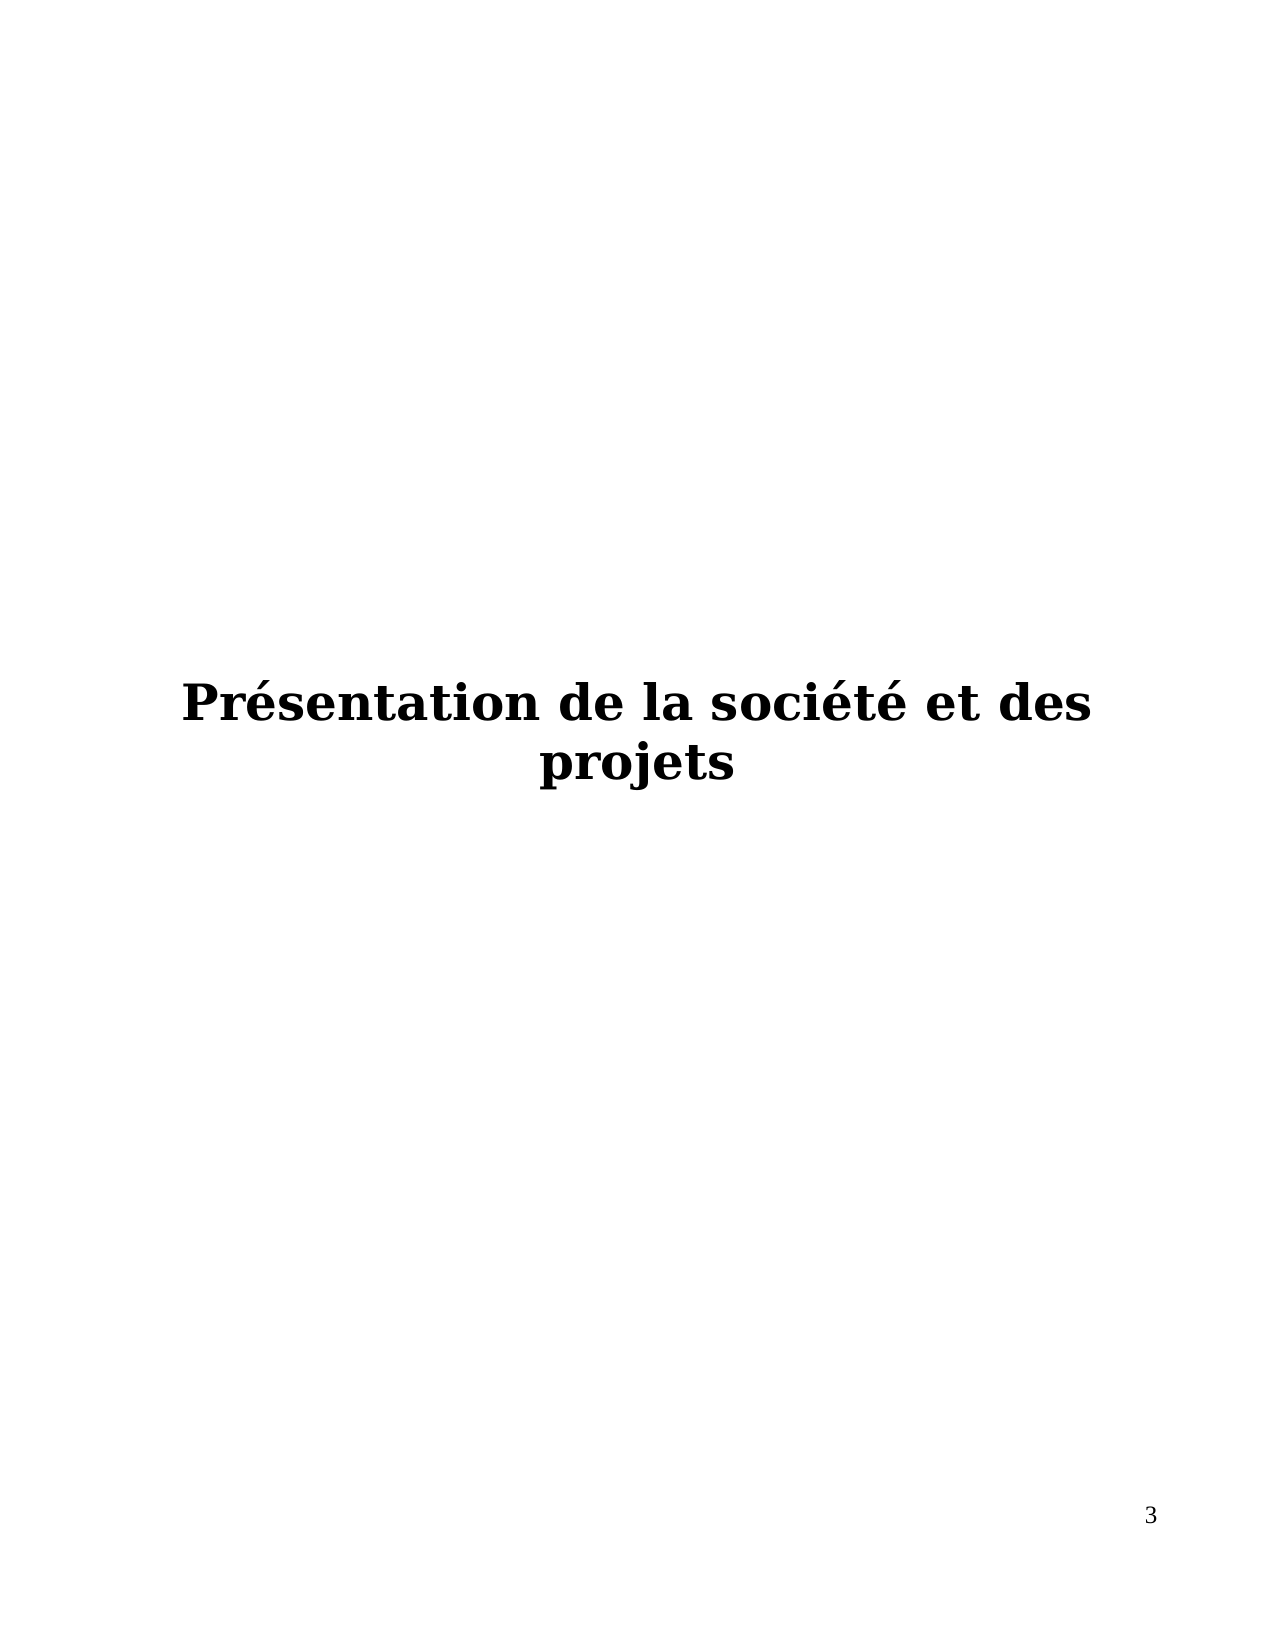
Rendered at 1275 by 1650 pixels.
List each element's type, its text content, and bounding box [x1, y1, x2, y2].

subtitle Présentation de la société et des projets [118, 673, 1157, 791]
